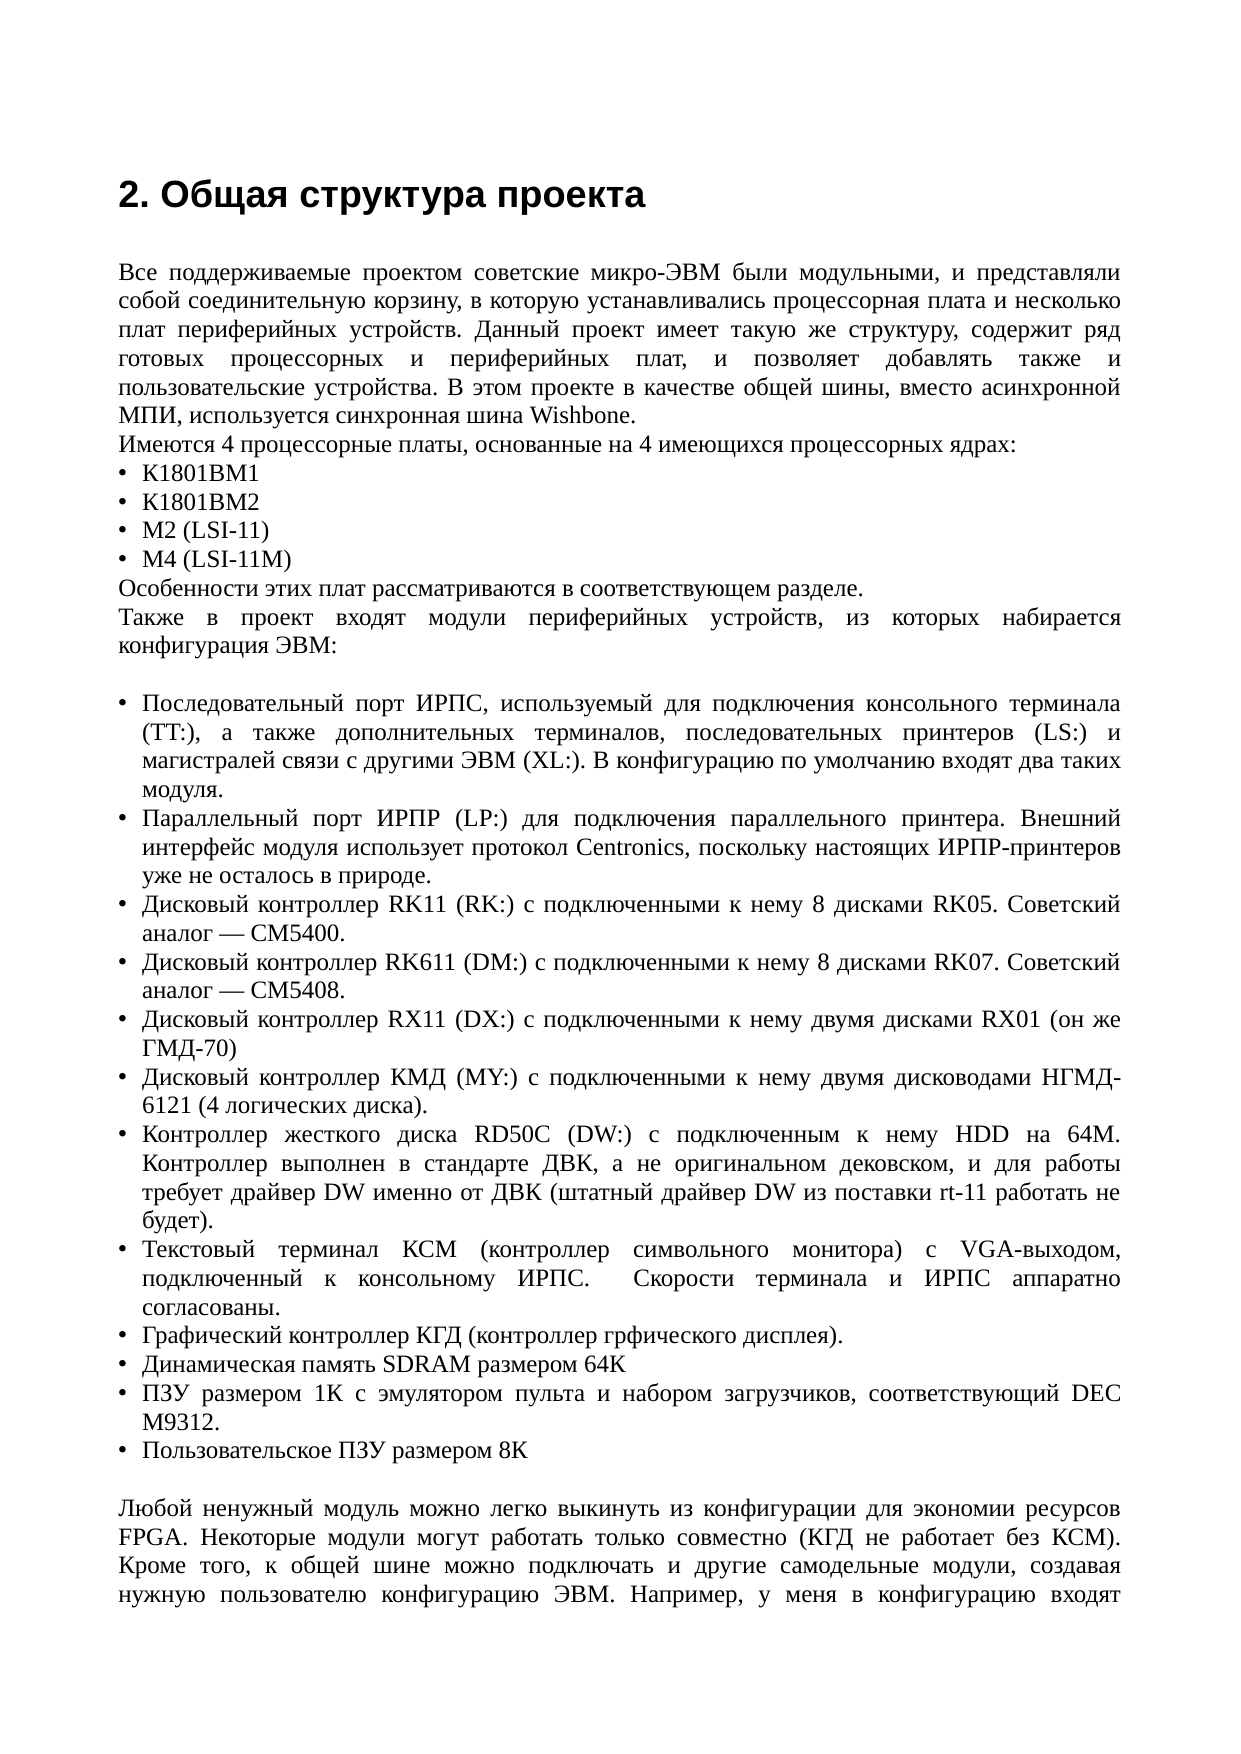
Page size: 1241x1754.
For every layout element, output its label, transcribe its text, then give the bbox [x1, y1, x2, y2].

list Последовательный порт ИРПС, используемый для подключения консольного терминала (TT:), а также дополнительных терминалов, последовательных принтеров (LS:) и магистралей связи с другими ЭВМ (XL:). В конфигурацию по умолчанию входят два таких модуля. [118, 688, 1122, 803]
text Все поддерживаемые проектом советские микро-ЭВМ были модульными, и представляли собой соединительную корзину, в которую устанавливались процессорная плата и несколько плат периферийных устройств. Данный проект имеет такую же структуру, содержит ряд готовых процессорных и периферийных плат, и позволяет добавлять также и пользовательские устройства. В этом проекте в качестве общей шины, вместо асинхронной МПИ, используется синхронная шина Wishbone. [118, 257, 1122, 429]
list Динамическая память SDRAM размером 64К [118, 1349, 1122, 1378]
list ПЗУ размером 1К с эмулятором пульта и набором загрузчиков, соответствующий DEC M9312. [118, 1378, 1122, 1436]
list Пользовательское ПЗУ размером 8К [118, 1436, 1122, 1464]
list К1801ВМ2 [118, 487, 1122, 516]
list Дисковый контроллер КМД (MY:) с подключенными к нему двумя дисководами НГМД-6121 (4 логических диска). [118, 1062, 1122, 1119]
list К1801ВМ1 [118, 458, 1122, 487]
list М2 (LSI-11) [118, 516, 1122, 544]
list Параллельный порт ИРПР (LP:) для подключения параллельного принтера. Внешний интерфейс модуля использует протокол Centronics, поскольку настоящих ИРПР-принтеров уже не осталось в природе. [118, 803, 1122, 889]
text Любой ненужный модуль можно легко выкинуть из конфигурации для экономии ресурсов FPGA. Некоторые модули могут работать только совместно (КГД не работает без КСМ). Кроме того, к общей шине можно подключать и другие самодельные модули, создавая нужную пользователю конфигурацию ЭВМ. Например, у меня в конфигурацию входят [118, 1493, 1122, 1608]
list М4 (LSI-11M) [118, 544, 1122, 573]
text Особенности этих плат рассматриваются в соответствующем разделе. [118, 573, 1122, 602]
list Контроллер жесткого диска RD50C (DW:) с подключенным к нему HDD на 64М. Контроллер выполнен в стандарте ДВК, а не оригинальном дековском, и для работы требует драйвер DW именно от ДВК (штатный драйвер DW из поставки rt-11 работать не будет). [118, 1119, 1122, 1234]
list Дисковый контроллер RX11 (DX:) с подключенными к нему двумя дисками RX01 (он же ГМД-70) [118, 1004, 1122, 1062]
list Графический контроллер КГД (контроллер грфического дисплея). [118, 1321, 1122, 1349]
list Дисковый контроллер RK11 (RK:) с подключенными к нему 8 дисками RK05. Советский аналог — СМ5400. [118, 889, 1122, 947]
text Имеются 4 процессорные платы, основанные на 4 имеющихся процессорных ядрах: [118, 429, 1122, 458]
subtitle 2. Общая структура проекта [118, 172, 1122, 216]
text Также в проект входят модули периферийных устройств, из которых набирается конфигурация ЭВМ: [118, 602, 1122, 659]
list Дисковый контроллер RK611 (DM:) с подключенными к нему 8 дисками RK07. Советский аналог — СМ5408. [118, 947, 1122, 1004]
list Текстовый терминал КСМ (контроллер символьного монитора) с VGA-выходом, подключенный к консольному ИРПС. Скорости терминала и ИРПС аппаратно согласованы. [118, 1234, 1122, 1321]
